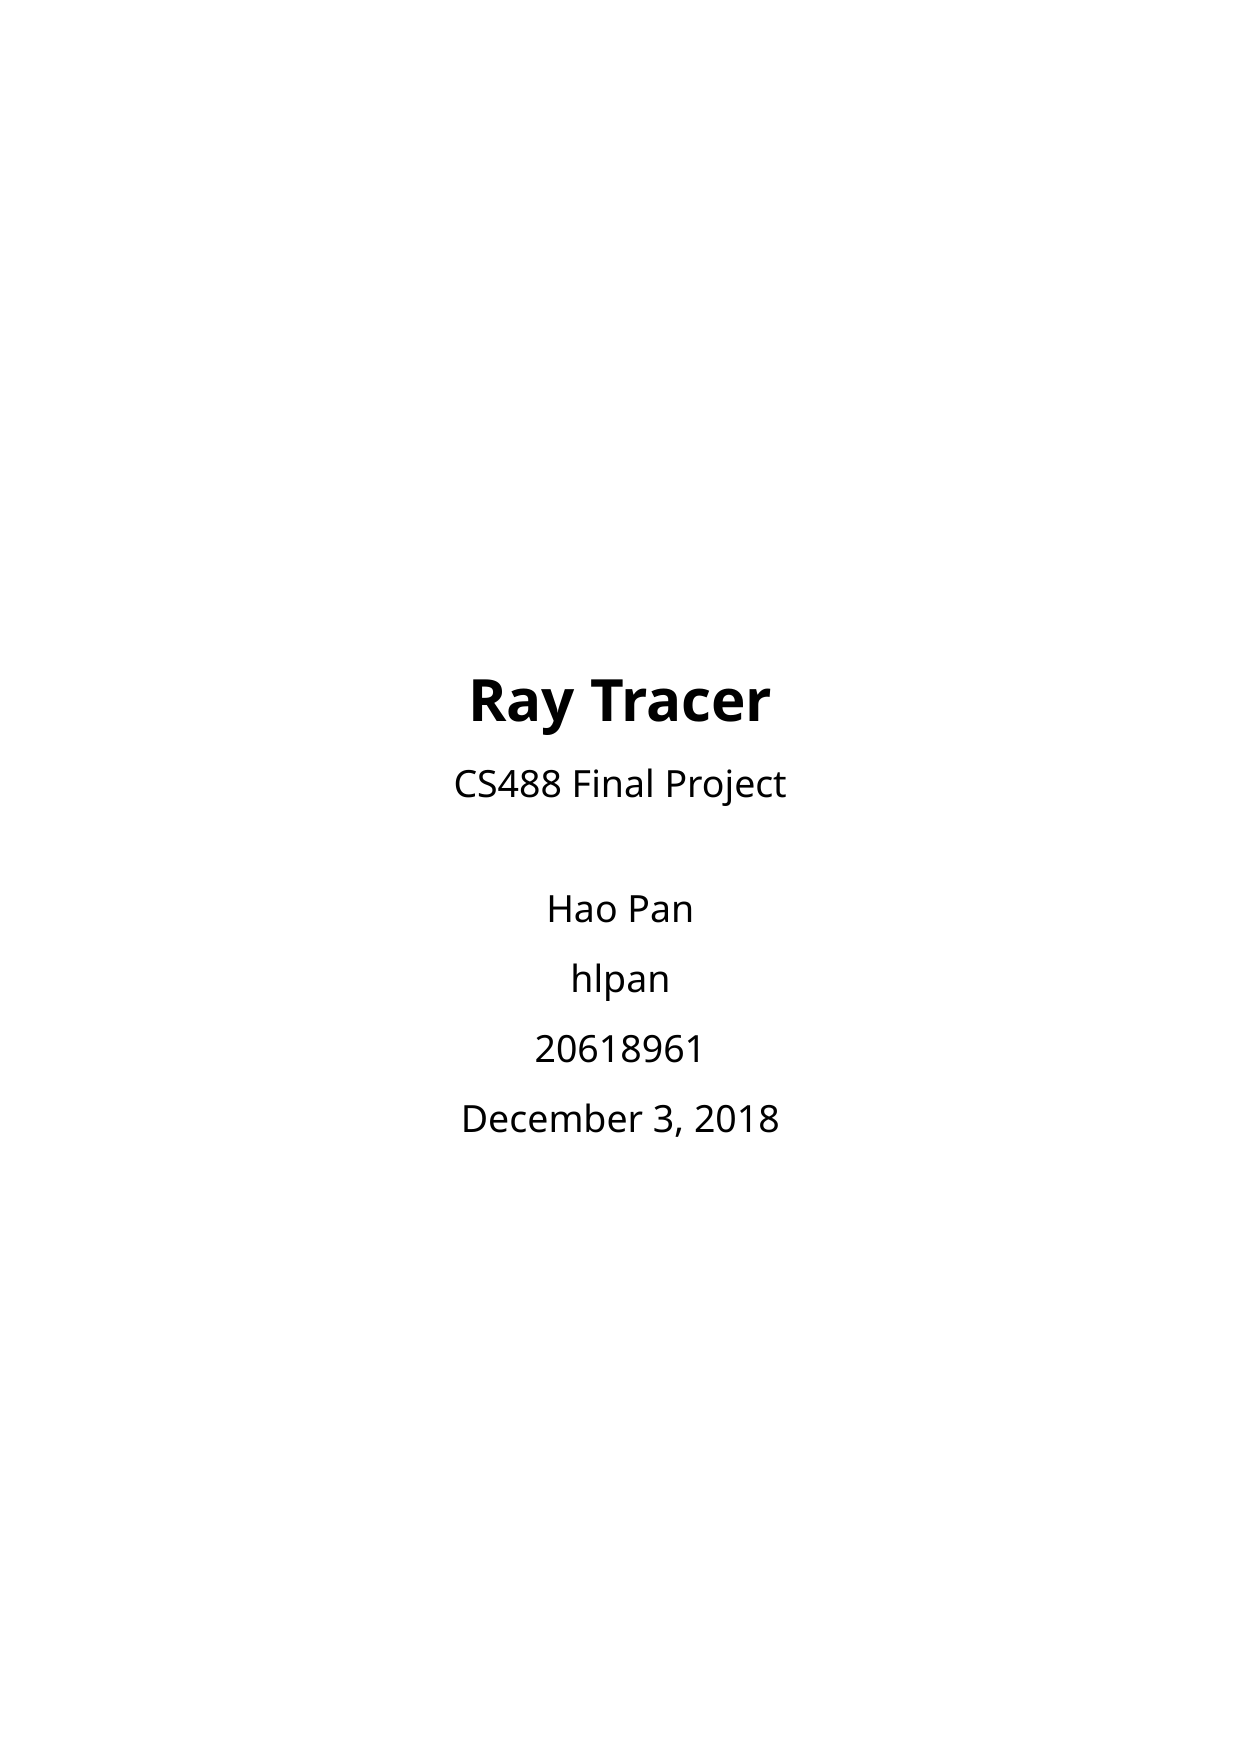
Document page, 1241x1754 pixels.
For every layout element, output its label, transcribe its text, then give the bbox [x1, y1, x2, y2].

subtitle CS488 Final Project [118, 758, 1122, 809]
title Ray Tracer [118, 659, 1122, 739]
subtitle Hao Pan [118, 883, 1122, 934]
subtitle hlpan [118, 953, 1122, 1004]
subtitle December 3, 2018 [118, 1092, 1122, 1143]
subtitle 20618961 [118, 1022, 1122, 1073]
